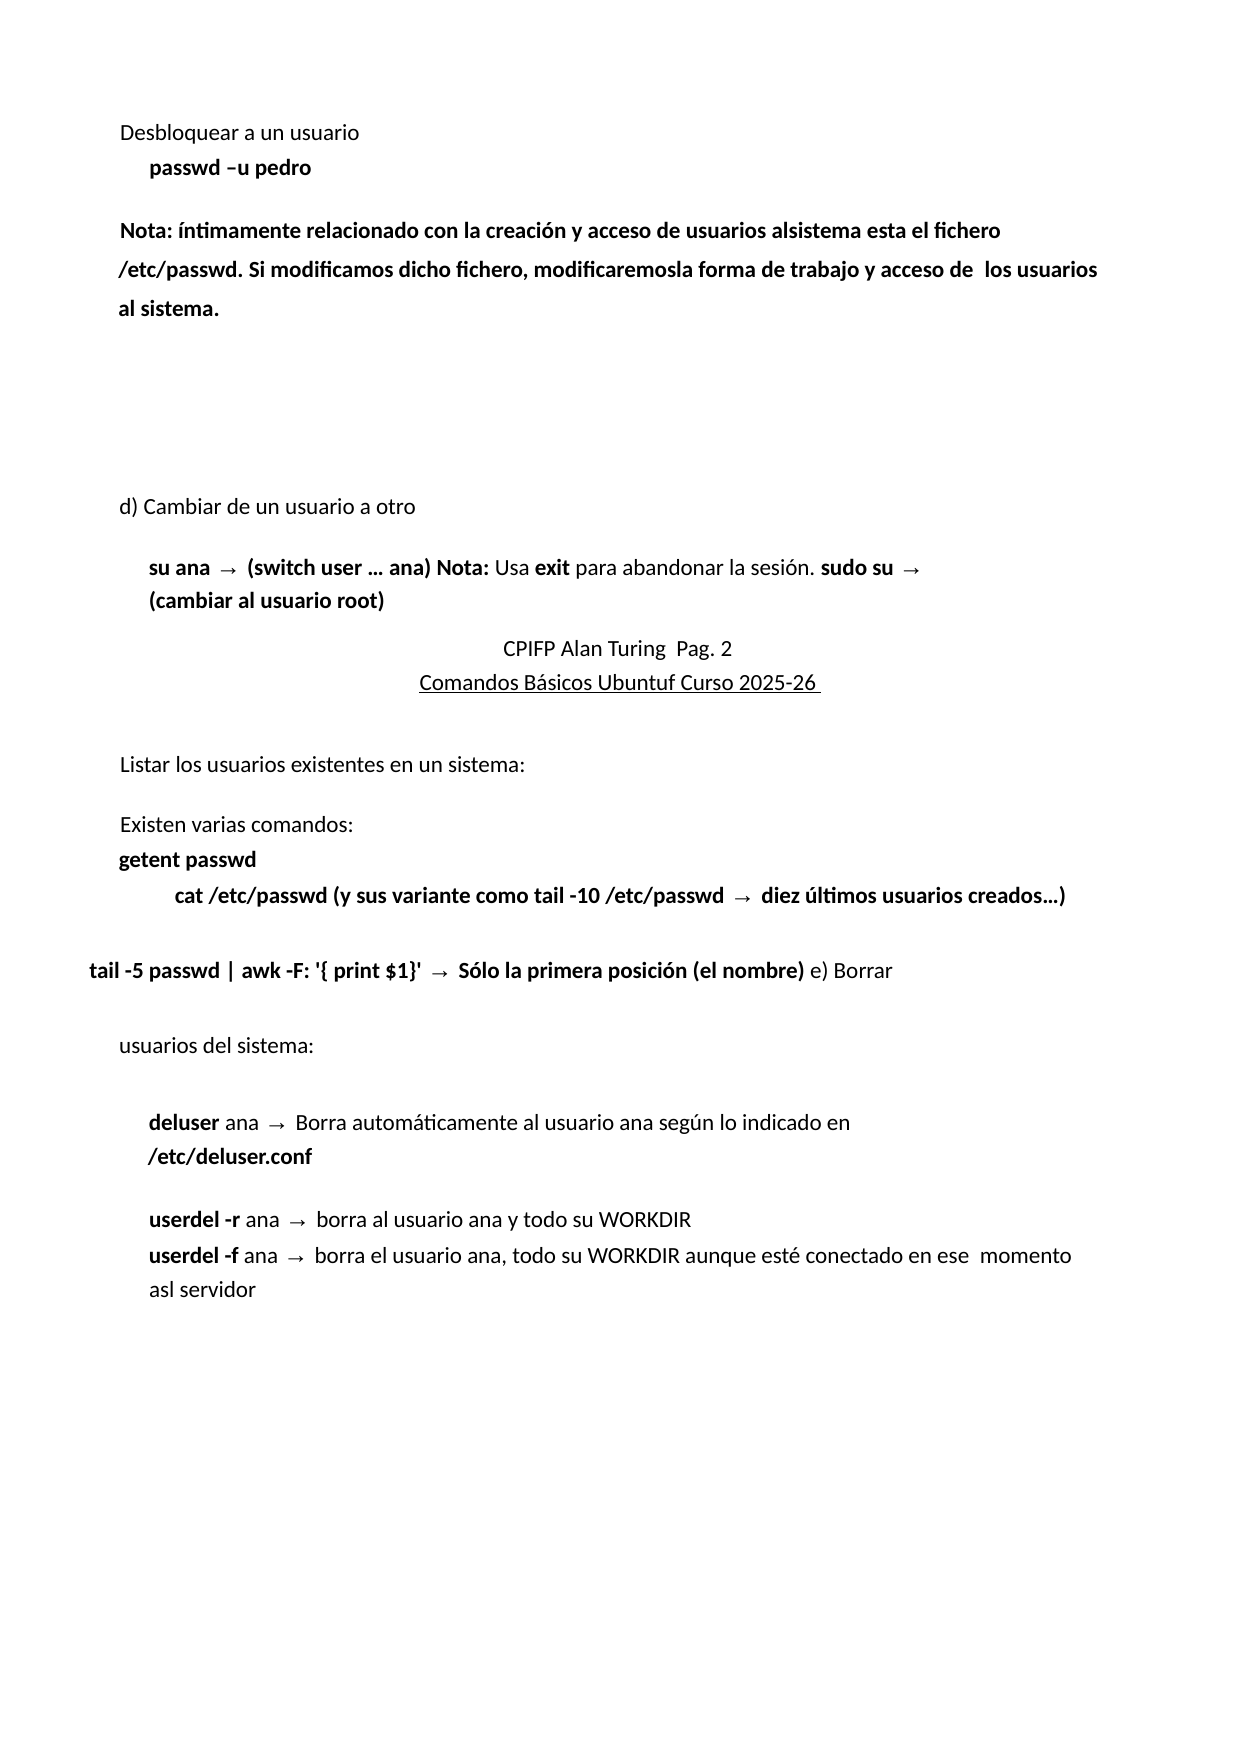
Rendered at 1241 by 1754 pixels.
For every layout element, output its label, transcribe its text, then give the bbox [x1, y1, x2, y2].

text Existen varias comandos: [120, 810, 1122, 838]
text getent passwd [118, 845, 1122, 873]
text tail -5 passwd | awk -F: '{ print $1}' → Sólo la primera posición (el nombre) e) Borrar usuarios del sistema: [89, 955, 937, 1059]
text deluser ana → Borra automáticamente al usuario ana según lo indicado en /etc/deluser.conf [148, 1107, 958, 1170]
text cat /etc/passwd (y sus variante como tail -10 /etc/passwd → diez últimos usuarios creados…) [118, 880, 1122, 909]
text Desbloquear a un usuario [120, 118, 1122, 146]
text CPIFP Alan Turing Pag. 2 [118, 634, 1122, 662]
text userdel -r ana → borra al usuario ana y todo su WORKDIR [149, 1204, 1122, 1233]
text Comandos Básicos Ubuntuf Curso 2025-26 [118, 668, 1122, 696]
text su ana → (switch user … ana) Nota: Usa exit para abandonar la sesión. sudo su → (cambiar al usuario root) [148, 552, 927, 614]
text Listar los usuarios existentes en un sistema: [120, 751, 1122, 779]
text Nota: íntimamente relacionado con la creación y acceso de usuarios alsistema esta el fichero /etc/passwd. Si modificamos dicho fichero, modificaremosla forma de trabajo y acceso de los usuarios al sistema. [118, 216, 1109, 322]
text d) Cambiar de un usuario a otro [119, 492, 1122, 520]
text userdel -f ana → borra el usuario ana, todo su WORKDIR aunque esté conectado en ese momento asl servidor [148, 1240, 1081, 1303]
text passwd –u pedro [149, 153, 1122, 181]
